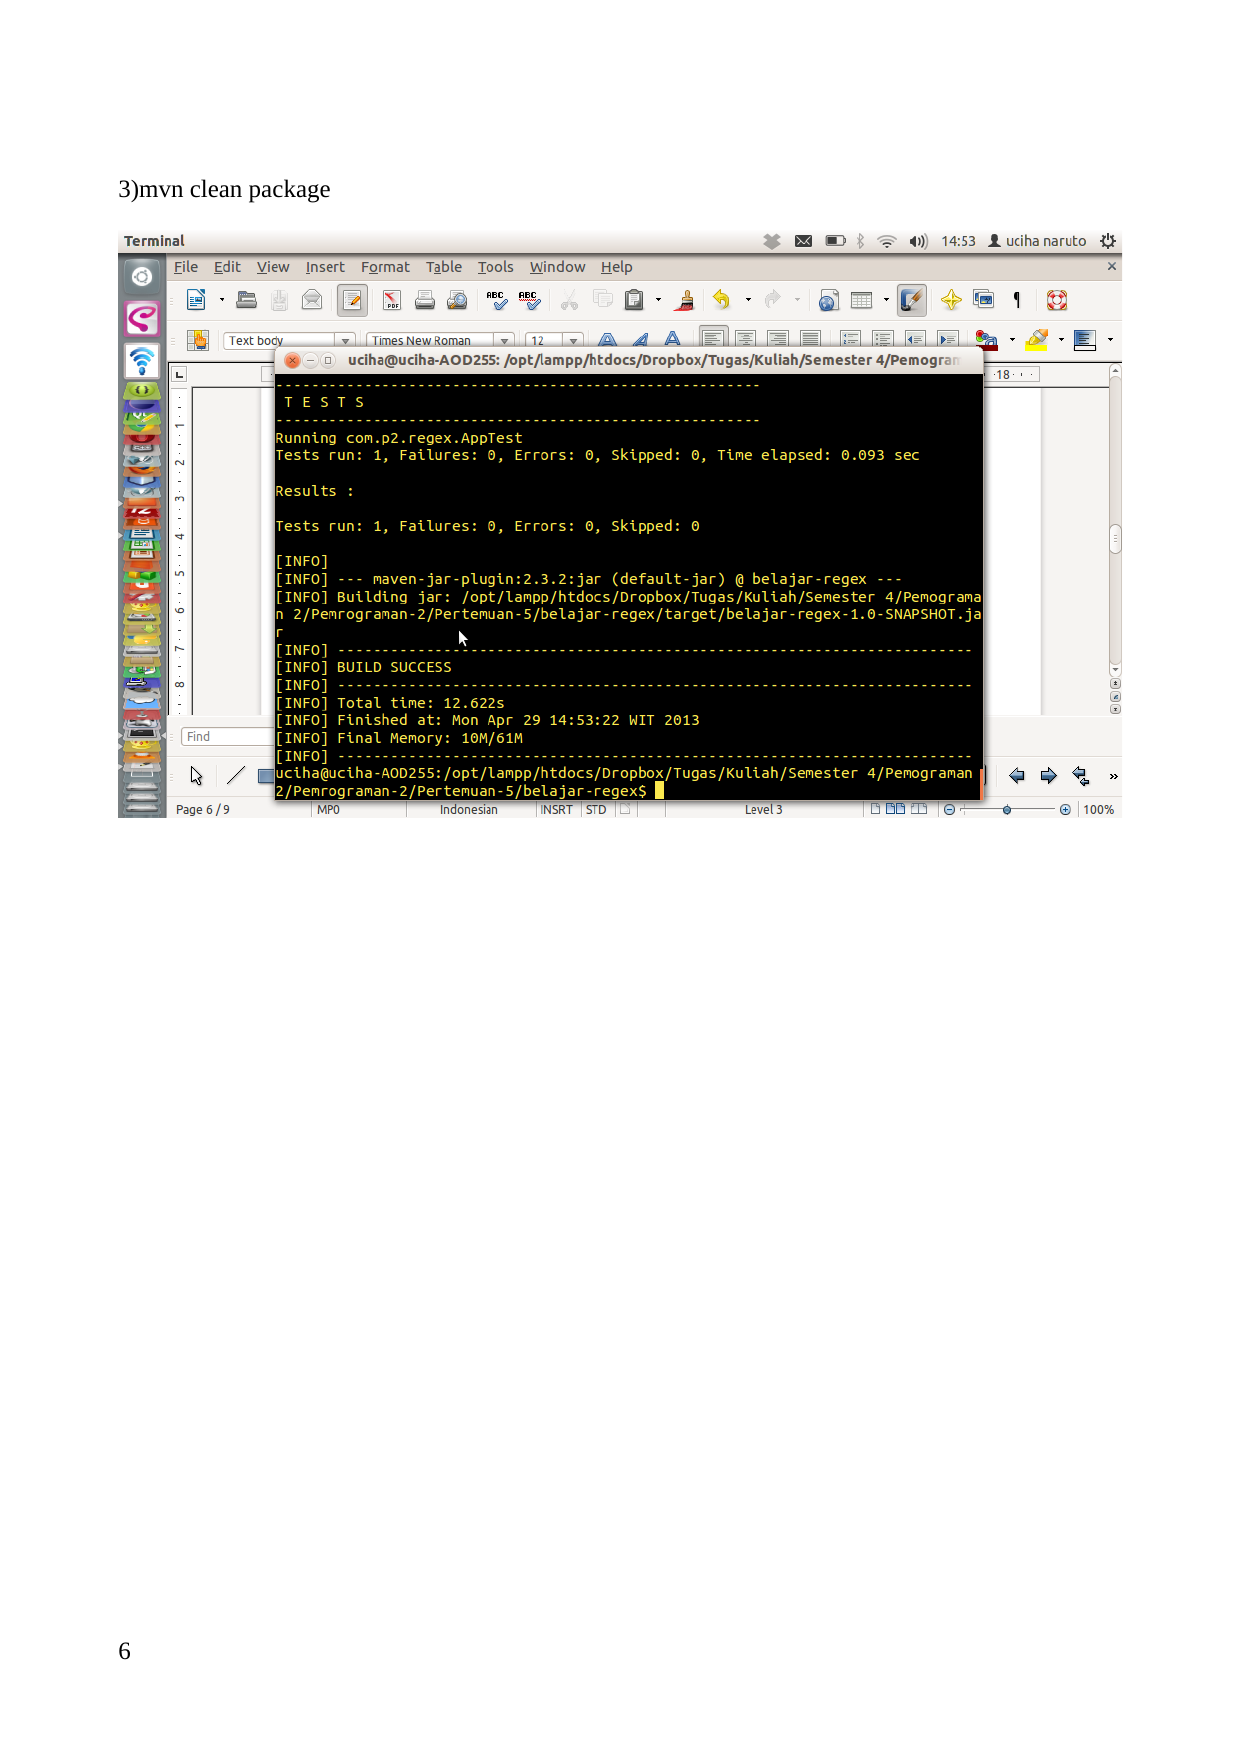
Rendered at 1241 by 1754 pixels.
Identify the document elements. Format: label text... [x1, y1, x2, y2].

list mvn clean package [118, 174, 1122, 202]
picture [118, 229, 1123, 818]
